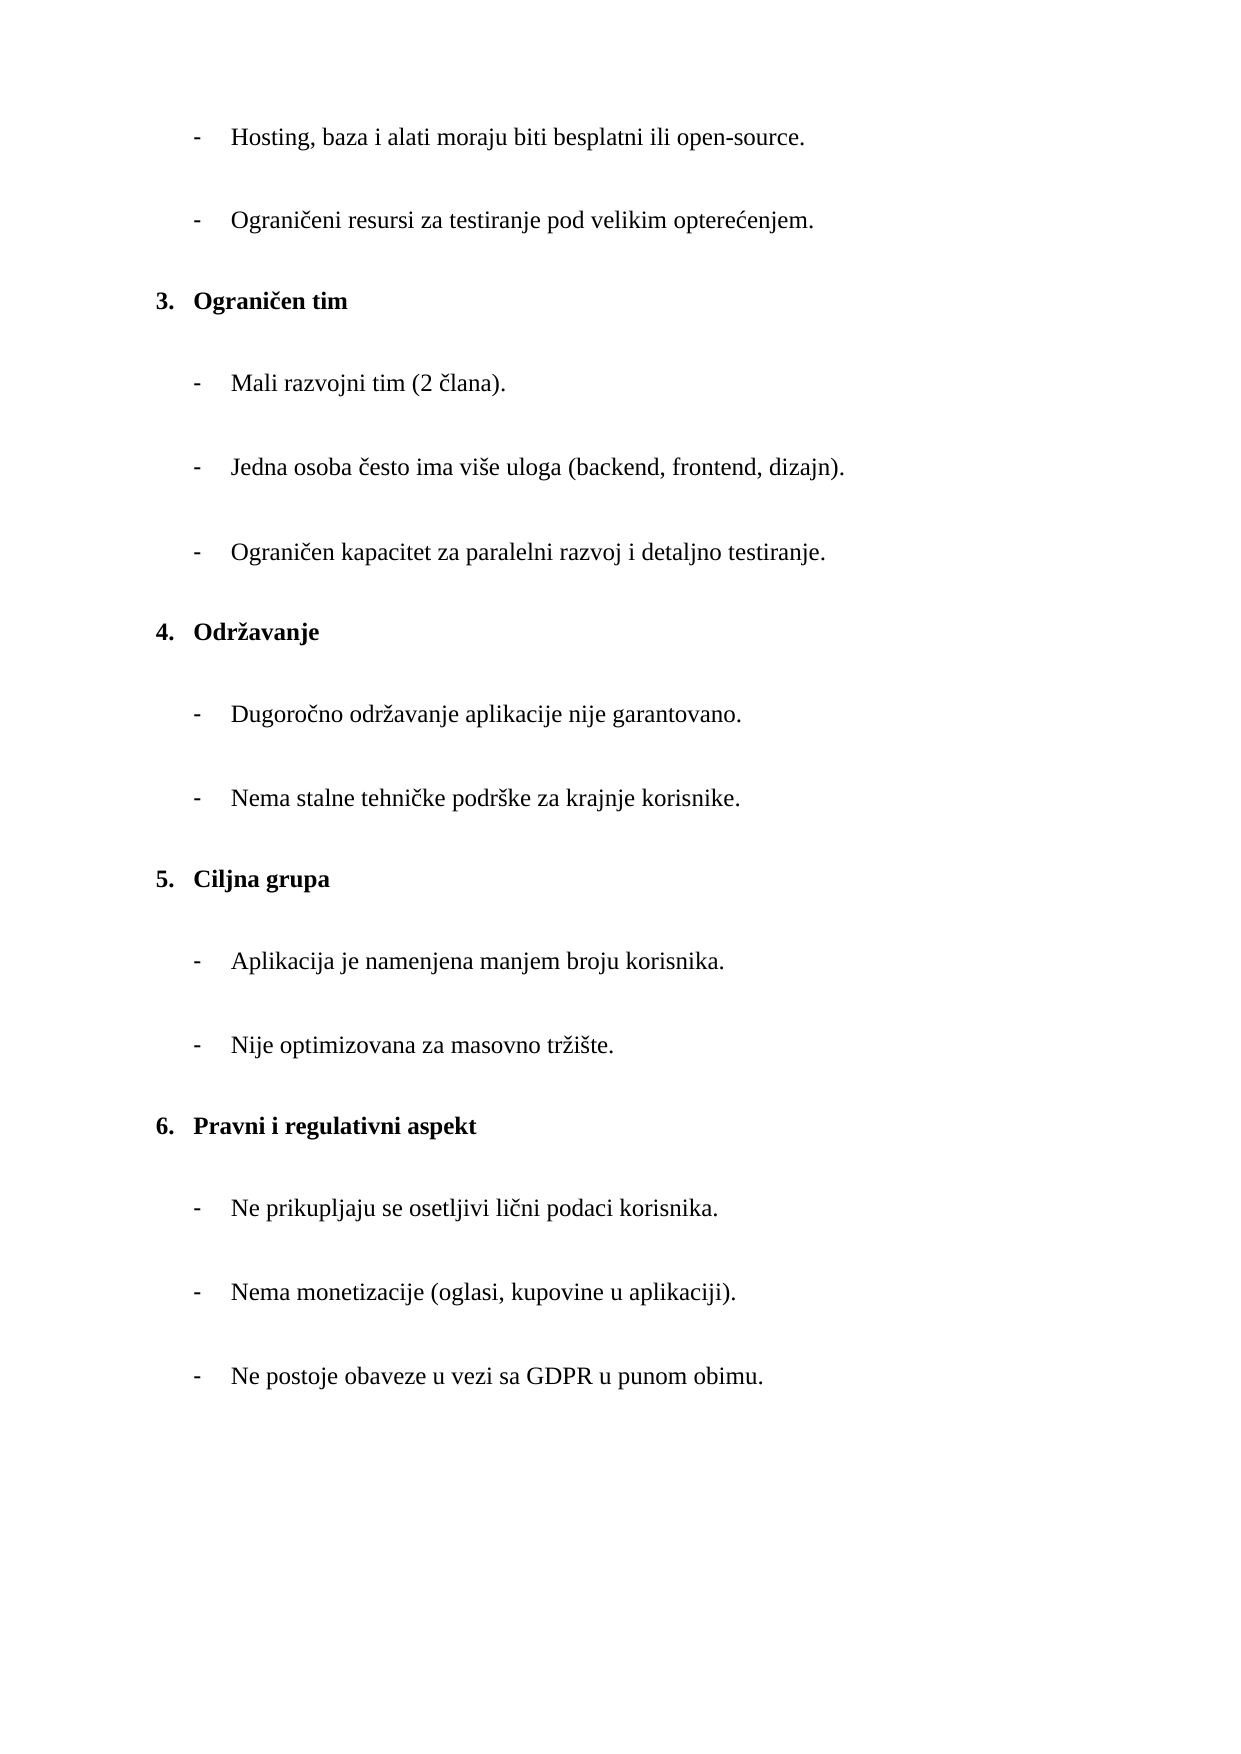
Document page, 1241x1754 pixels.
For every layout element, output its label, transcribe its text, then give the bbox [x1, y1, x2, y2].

list Aplikacija je namenjena manjem broju korisnika. [193, 943, 1122, 977]
list Ne prikupljaju se osetljivi lični podaci korisnika. [193, 1190, 1122, 1224]
list Ograničen tim [156, 286, 1122, 315]
list Mali razvojni tim (2 člana). [193, 365, 1122, 399]
list Ciljna grupa [156, 864, 1122, 893]
list Nije optimizovana za masovno tržište. [193, 1027, 1122, 1061]
list Nema monetizacije (oglasi, kupovine u aplikaciji). [193, 1274, 1122, 1308]
list Nema stalne tehničke podrške za krajnje korisnike. [193, 780, 1122, 814]
list Pravni i regulativni aspekt [156, 1111, 1122, 1140]
list Hosting, baza i alati moraju biti besplatni ili open-source. [193, 118, 1122, 152]
list Ograničeni resursi za testiranje pod velikim opterećenjem. [193, 202, 1122, 236]
list Jedna osoba često ima više uloga (backend, frontend, dizajn). [193, 449, 1122, 483]
list Ne postoje obaveze u vezi sa GDPR u punom obimu. [193, 1358, 1122, 1392]
list Dugoročno održavanje aplikacije nije garantovano. [193, 696, 1122, 730]
list Održavanje [156, 617, 1122, 646]
list Ograničen kapacitet za paralelni razvoj i detaljno testiranje. [193, 533, 1122, 567]
